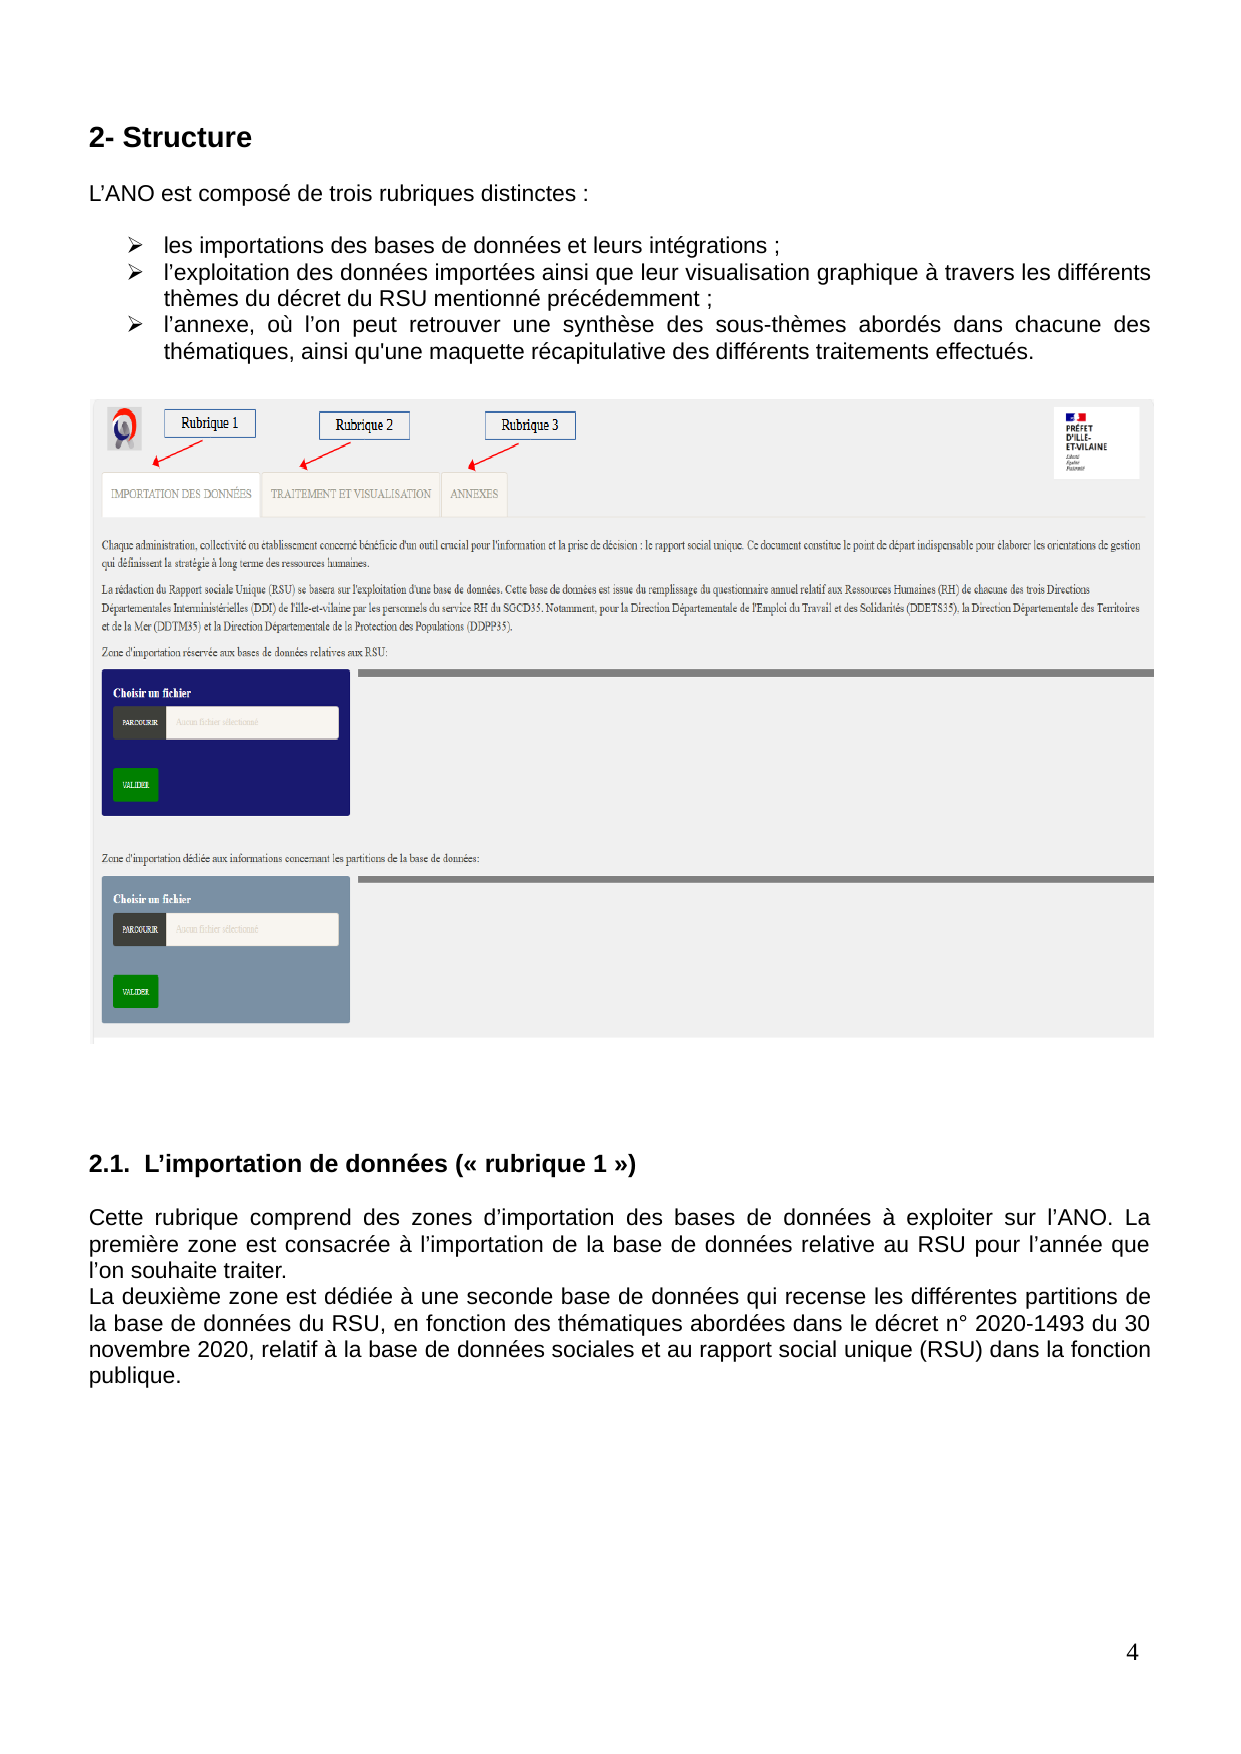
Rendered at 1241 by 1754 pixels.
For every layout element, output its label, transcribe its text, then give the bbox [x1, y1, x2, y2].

text L’ANO est composé de trois rubriques distinctes : [88, 180, 1152, 206]
list l’annexe, où l’on peut retrouver une synthèse des sous-thèmes abordés dans chacune des thématiques, ainsi qu'une maquette récapitulative des différents traitements effectués. [126, 311, 1152, 364]
list les importations des bases de données et leurs intégrations ; [126, 232, 1152, 259]
text 2- Structure [88, 120, 1152, 153]
picture [83, 390, 1157, 1044]
text La deuxième zone est dédiée à une seconde base de données qui recense les différentes partitions de la base de données du RSU, en fonction des thématiques abordées dans le décret n° 2020-1493 du 30 novembre 2020, relatif à la base de données sociales et au rapport social unique (RSU) dans la fonction publique. [88, 1283, 1152, 1389]
text 2.1. L’importation de données (« rubrique 1 ») [88, 1149, 1152, 1178]
list l’exploitation des données importées ainsi que leur visualisation graphique à travers les différents thèmes du décret du RSU mentionné précédemment ; [126, 259, 1152, 311]
text Cette rubrique comprend des zones d’importation des bases de données à exploiter sur l’ANO. La première zone est consacrée à l’importation de la base de données relative au RSU pour l’année que l’on souhaite traiter. [88, 1204, 1152, 1283]
